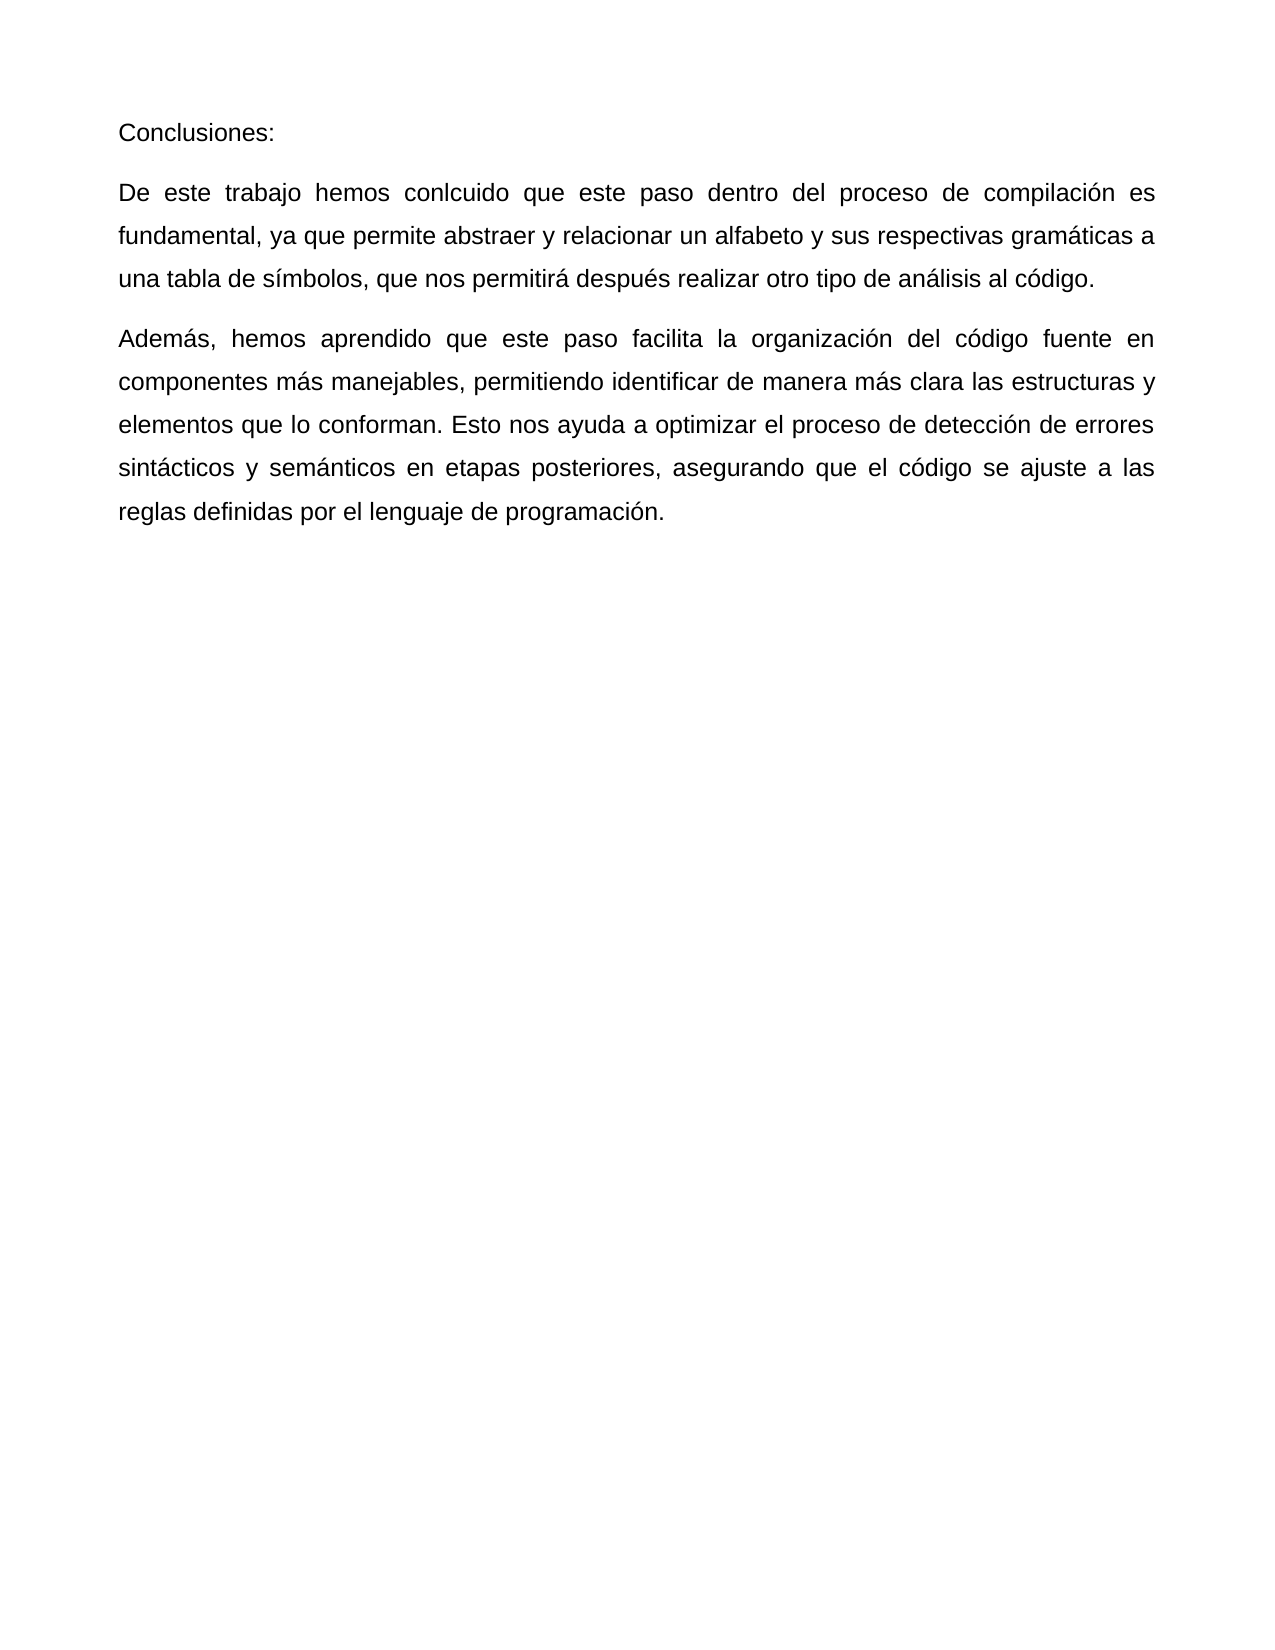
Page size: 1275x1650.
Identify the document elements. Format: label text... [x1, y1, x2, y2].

text Además, hemos aprendido que este paso facilita la organización del código fuente en componentes más manejables, permitiendo identificar de manera más clara las estructuras y elementos que lo conforman. Esto nos ayuda a optimizar el proceso de detección de errores sintácticos y semánticos en etapas posteriores, asegurando que el código se ajuste a las reglas definidas por el lenguaje de programación. [118, 324, 1157, 525]
text De este trabajo hemos conlcuido que este paso dentro del proceso de compilación es fundamental, ya que permite abstraer y relacionar un alfabeto y sus respectivas gramáticas a una tabla de símbolos, que nos permitirá después realizar otro tipo de análisis al código. [118, 178, 1157, 293]
text Conclusiones: [118, 118, 1157, 147]
